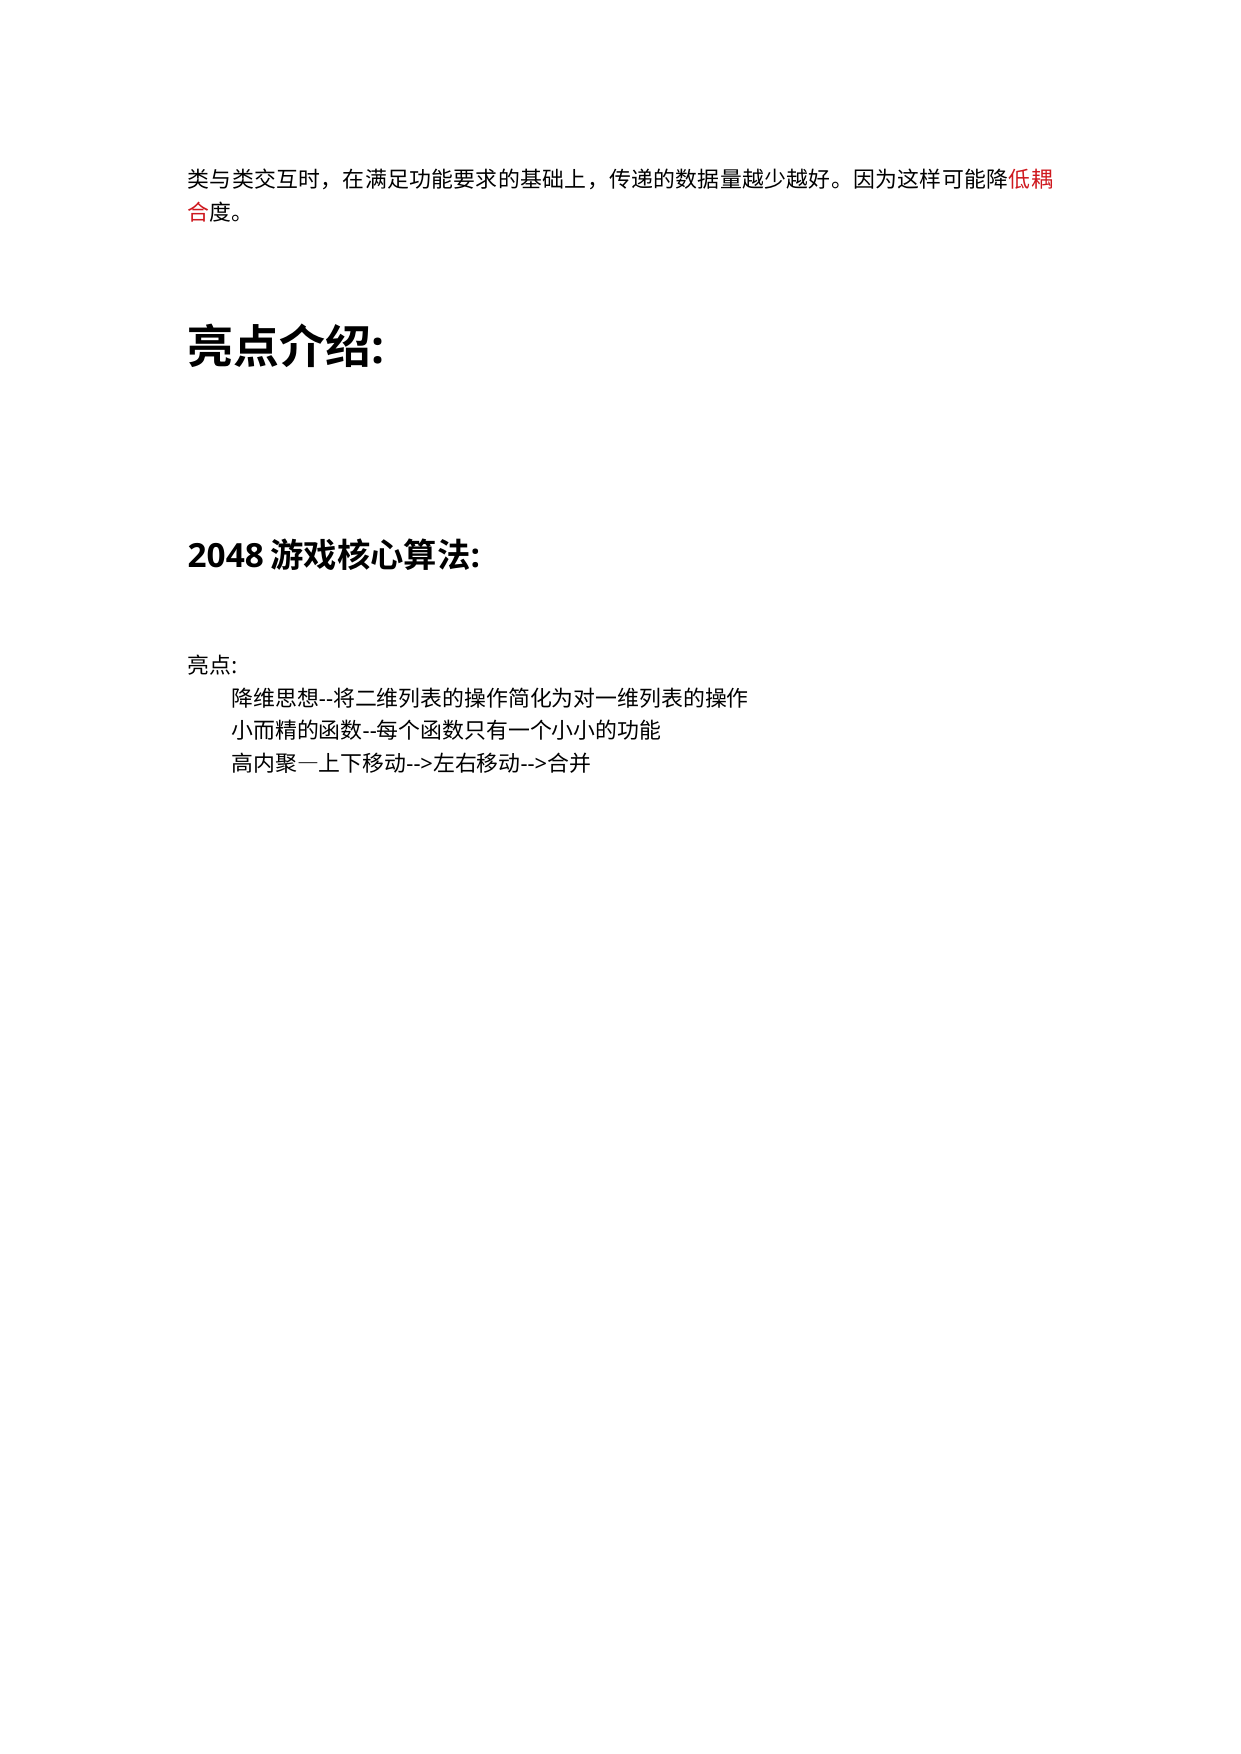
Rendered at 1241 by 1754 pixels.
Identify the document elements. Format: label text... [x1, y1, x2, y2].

text 亮点: [187, 648, 1053, 680]
subtitle 2048游戏核心算法: [187, 521, 1053, 586]
text 小而精的函数--每个函数只有一个小小的功能 [187, 713, 1053, 745]
text 类与类交互时，在满足功能要求的基础上，传递的数据量越少越好。因为这样可能降低耦合度。 [187, 162, 1053, 227]
text 降维思想--将二维列表的操作简化为对一维列表的操作 [187, 680, 1053, 713]
text 高内聚—上下移动-->左右移动-->合并 [187, 745, 1053, 778]
subtitle 亮点介绍: [187, 295, 1053, 392]
